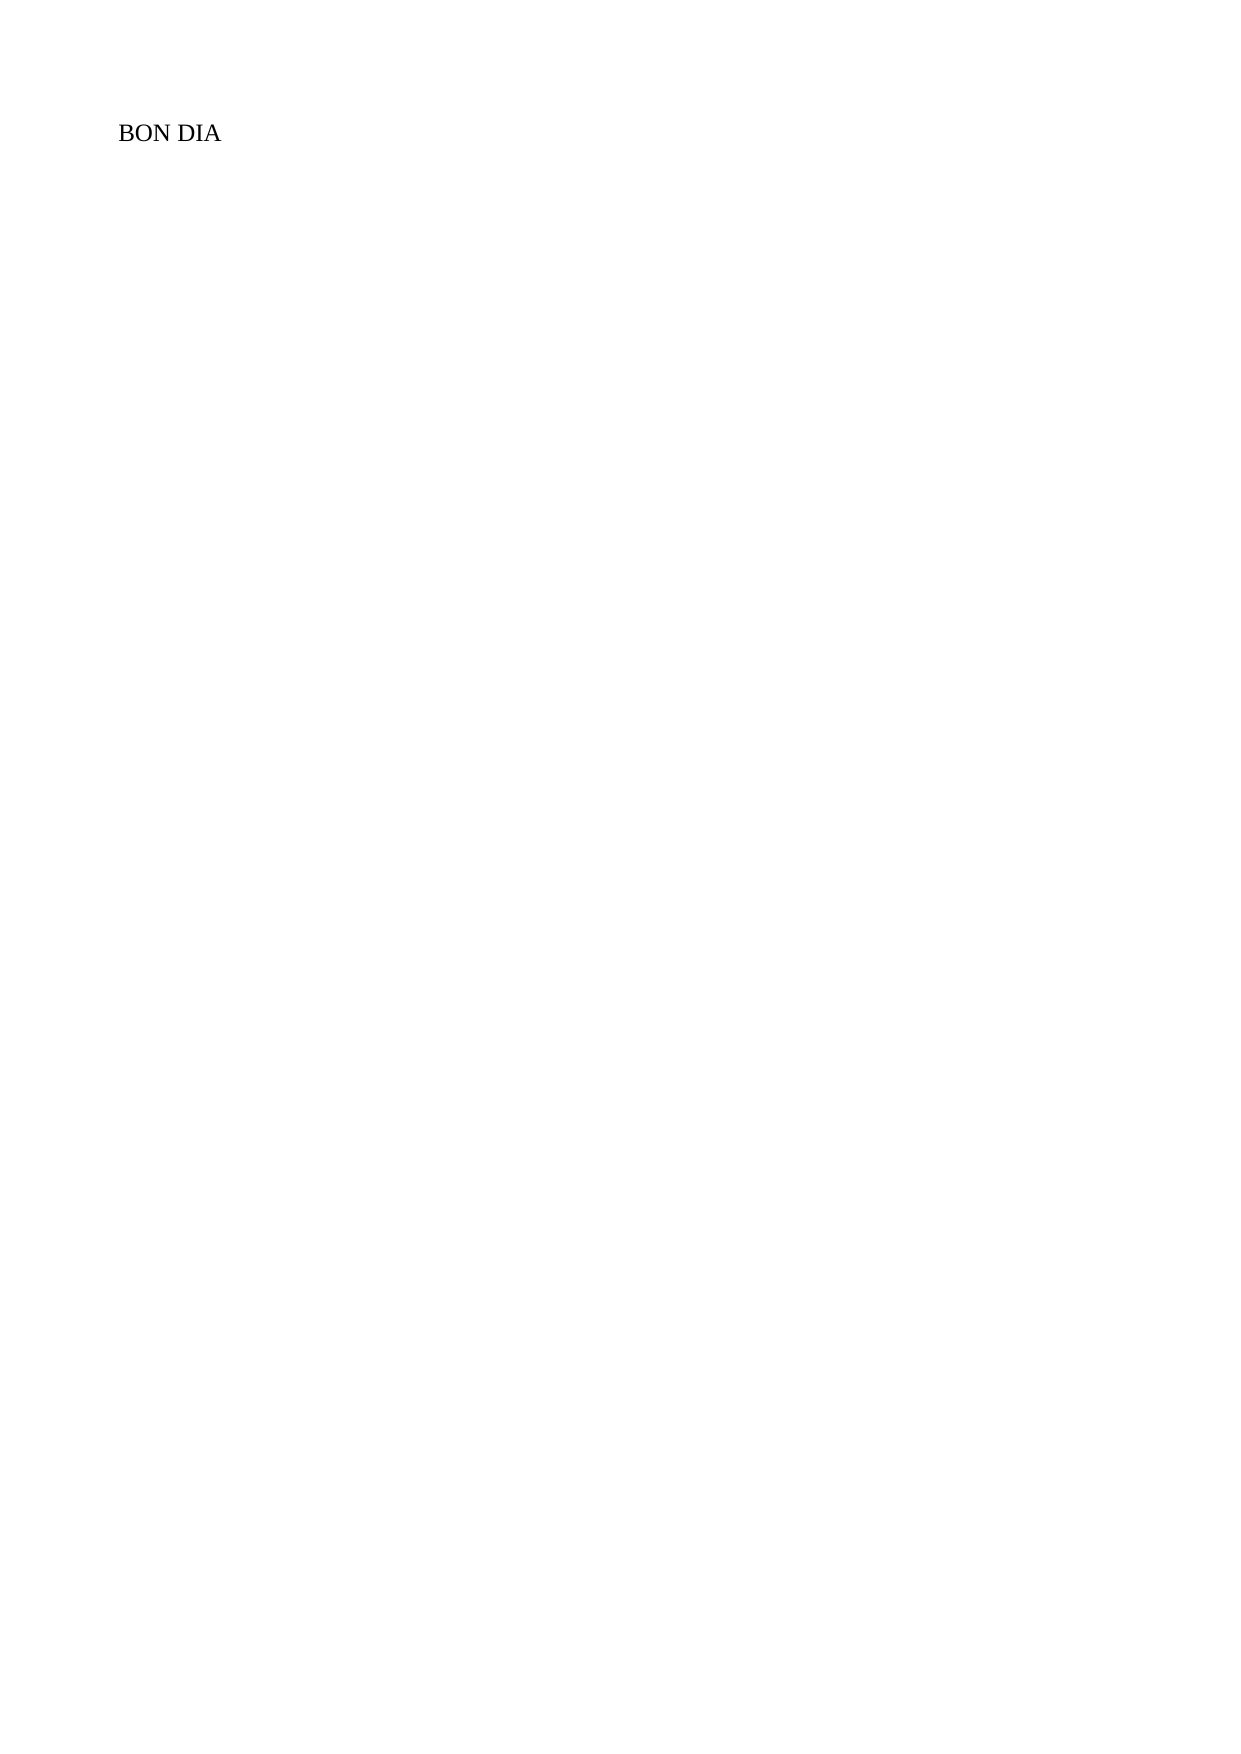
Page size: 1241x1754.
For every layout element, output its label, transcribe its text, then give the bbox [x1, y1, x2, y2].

text BON DIA [118, 118, 1122, 147]
